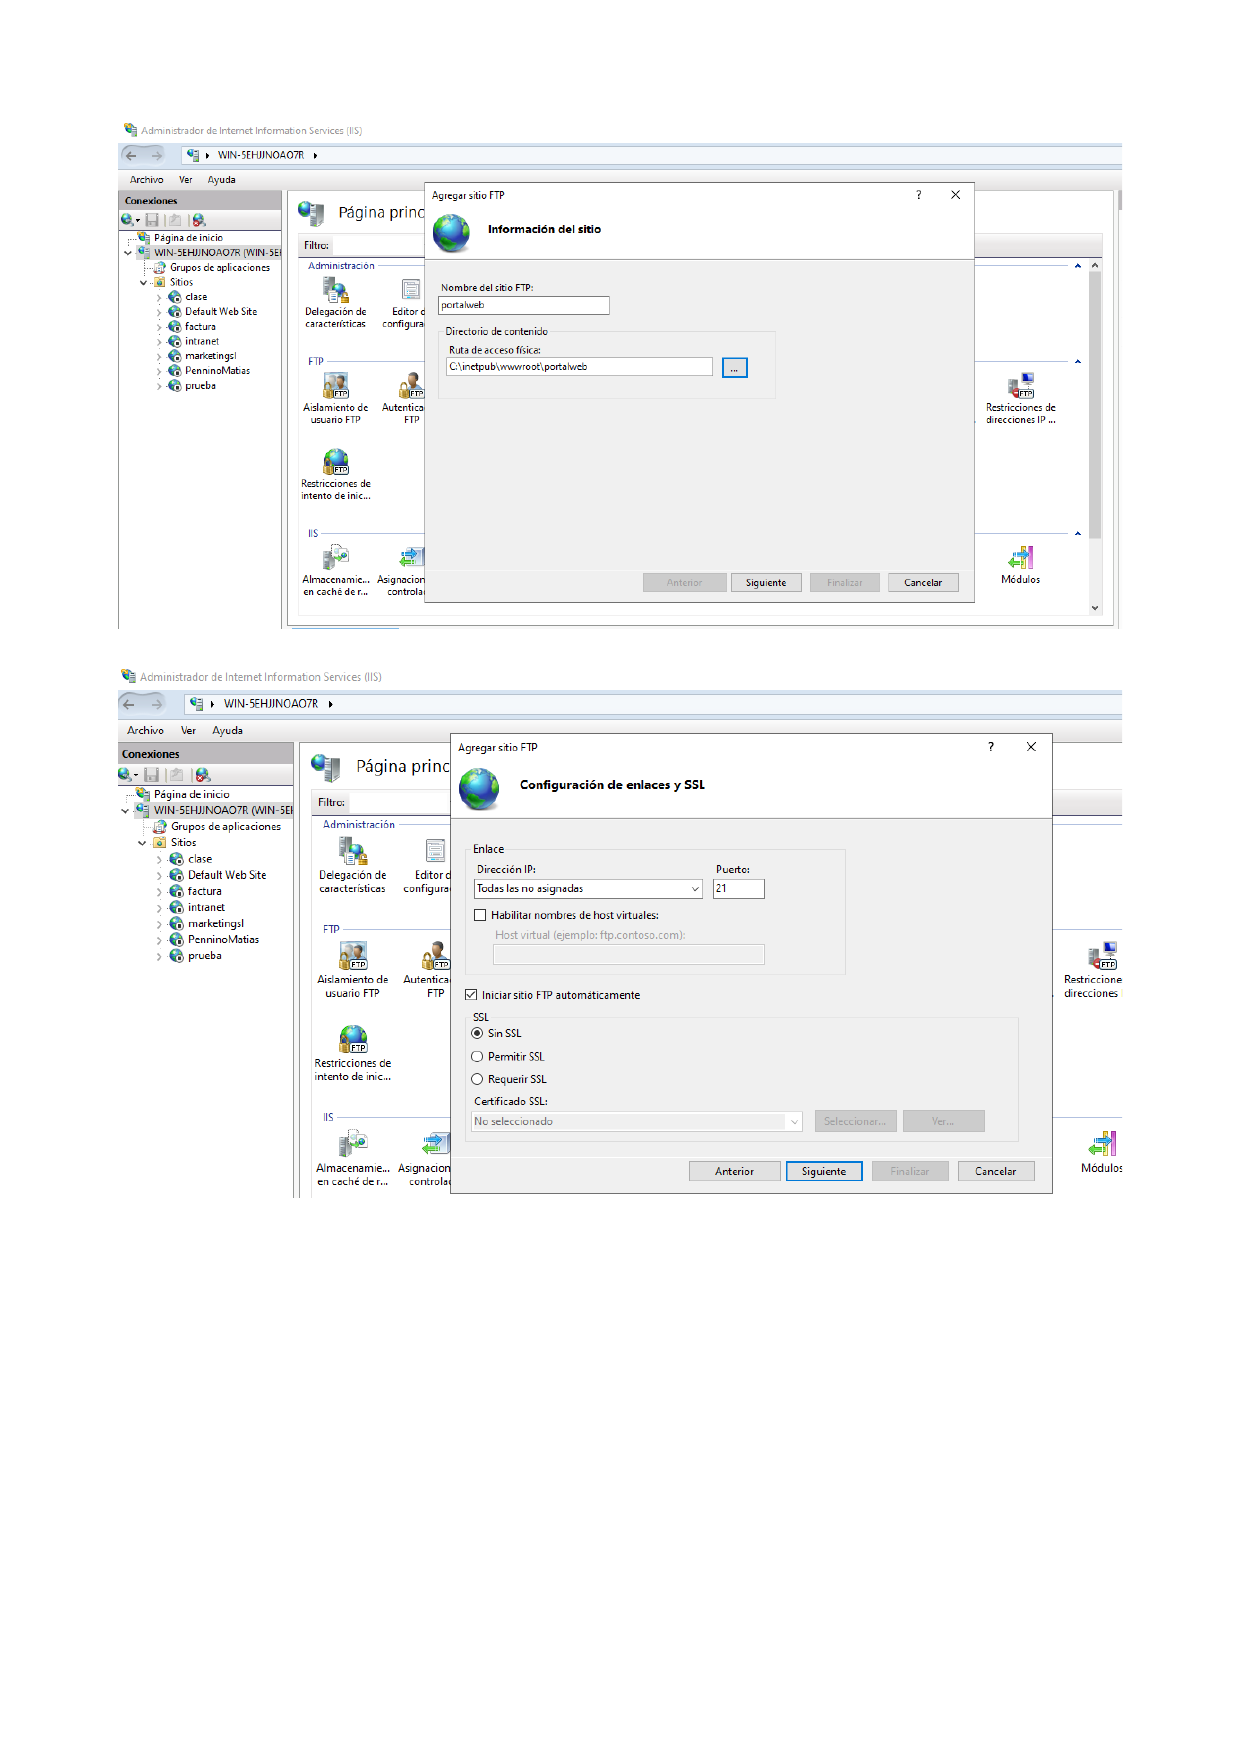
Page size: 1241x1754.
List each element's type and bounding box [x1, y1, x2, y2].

picture [118, 118, 1123, 629]
picture [118, 664, 1123, 1198]
